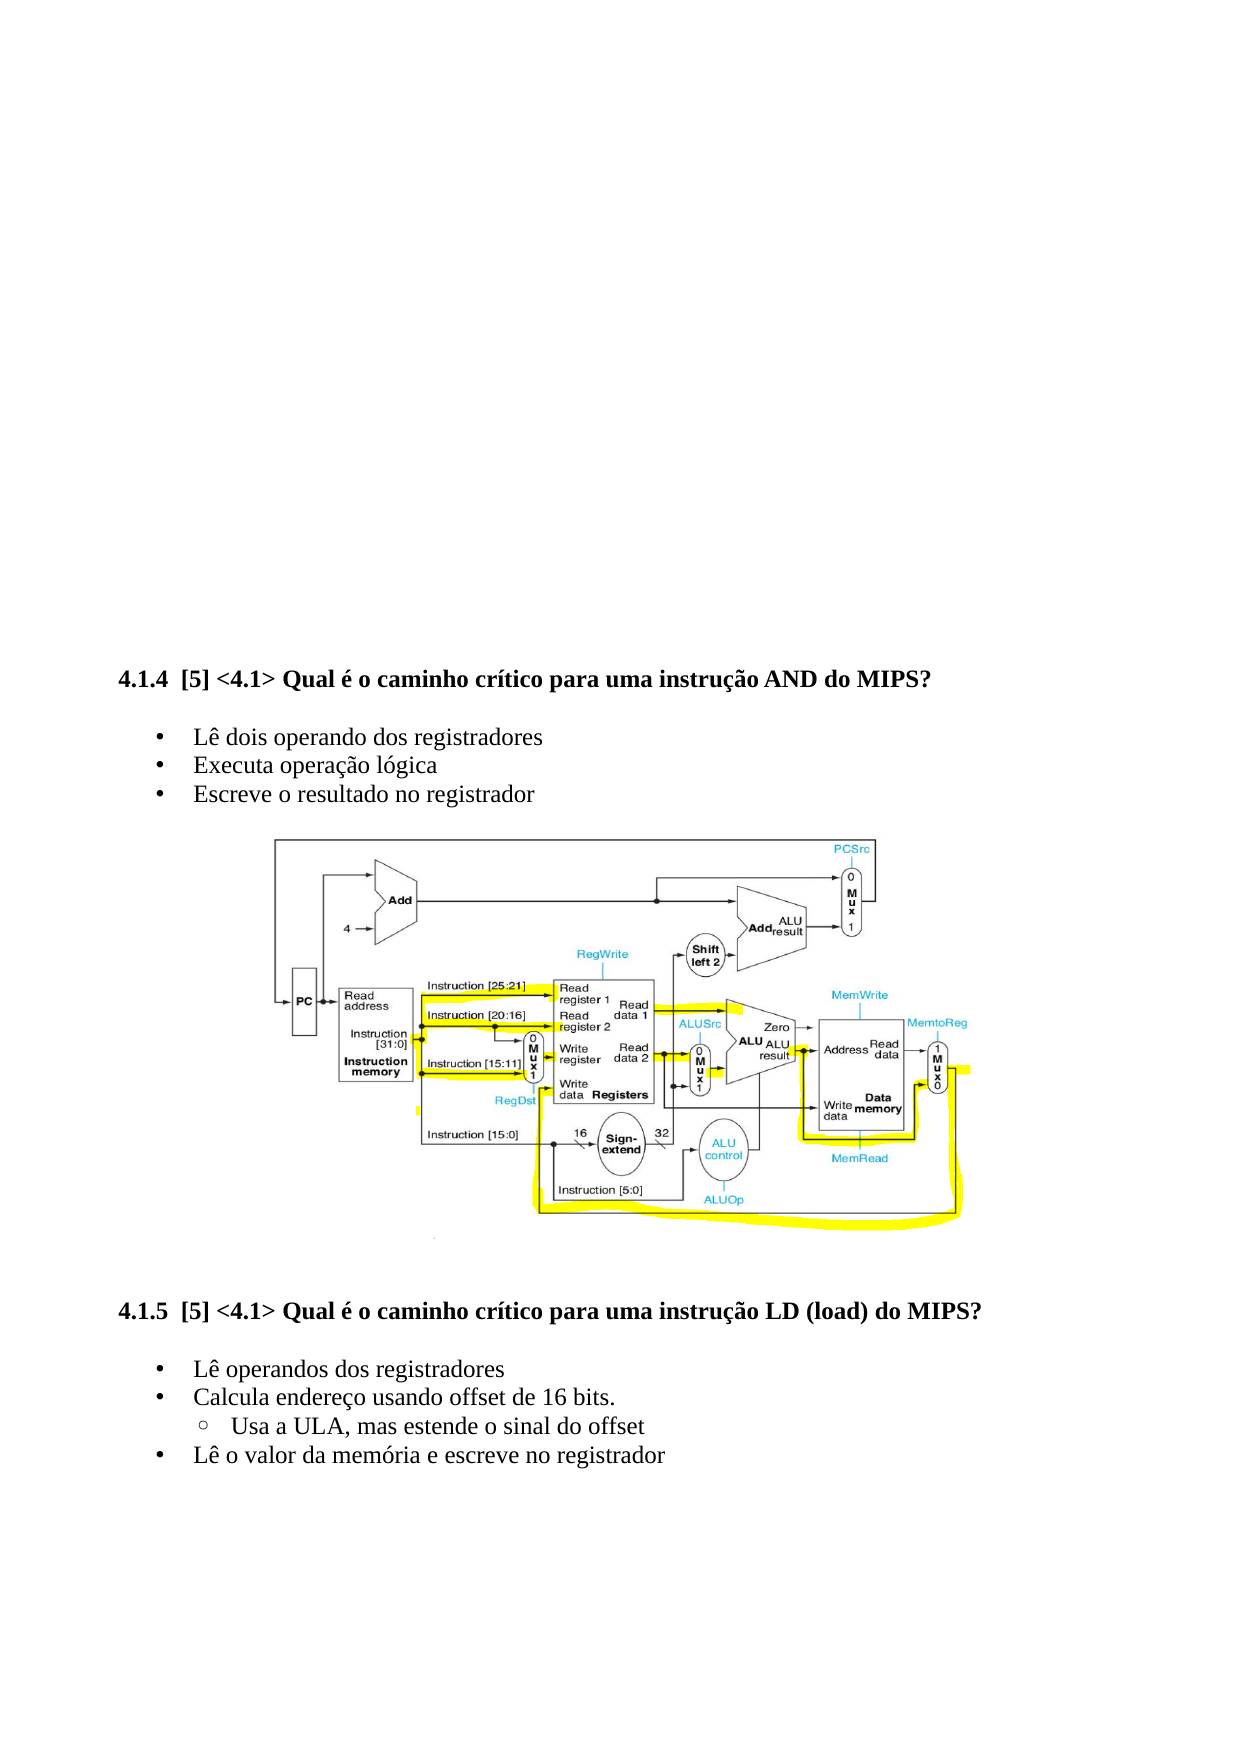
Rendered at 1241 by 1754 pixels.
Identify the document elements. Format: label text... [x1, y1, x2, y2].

list Executa operação lógica [156, 751, 1122, 779]
list Calcula endereço usando offset de 16 bits. [156, 1382, 1122, 1411]
list Lê dois operando dos registradores [156, 722, 1122, 751]
text 4.1.5 [5] <4.1> Qual é o caminho crítico para uma instrução LD (load) do MIPS? [118, 1296, 1122, 1325]
list Lê o valor da memória e escreve no registrador [156, 1440, 1122, 1469]
picture [268, 836, 973, 1239]
list Escreve o resultado no registrador [156, 779, 1122, 808]
text 4.1.4 [5] <4.1> Qual é o caminho crítico para uma instrução AND do MIPS? [118, 664, 1122, 693]
list Lê operandos dos registradores [156, 1354, 1122, 1382]
list Usa a ULA, mas estende o sinal do offset [193, 1411, 1122, 1440]
